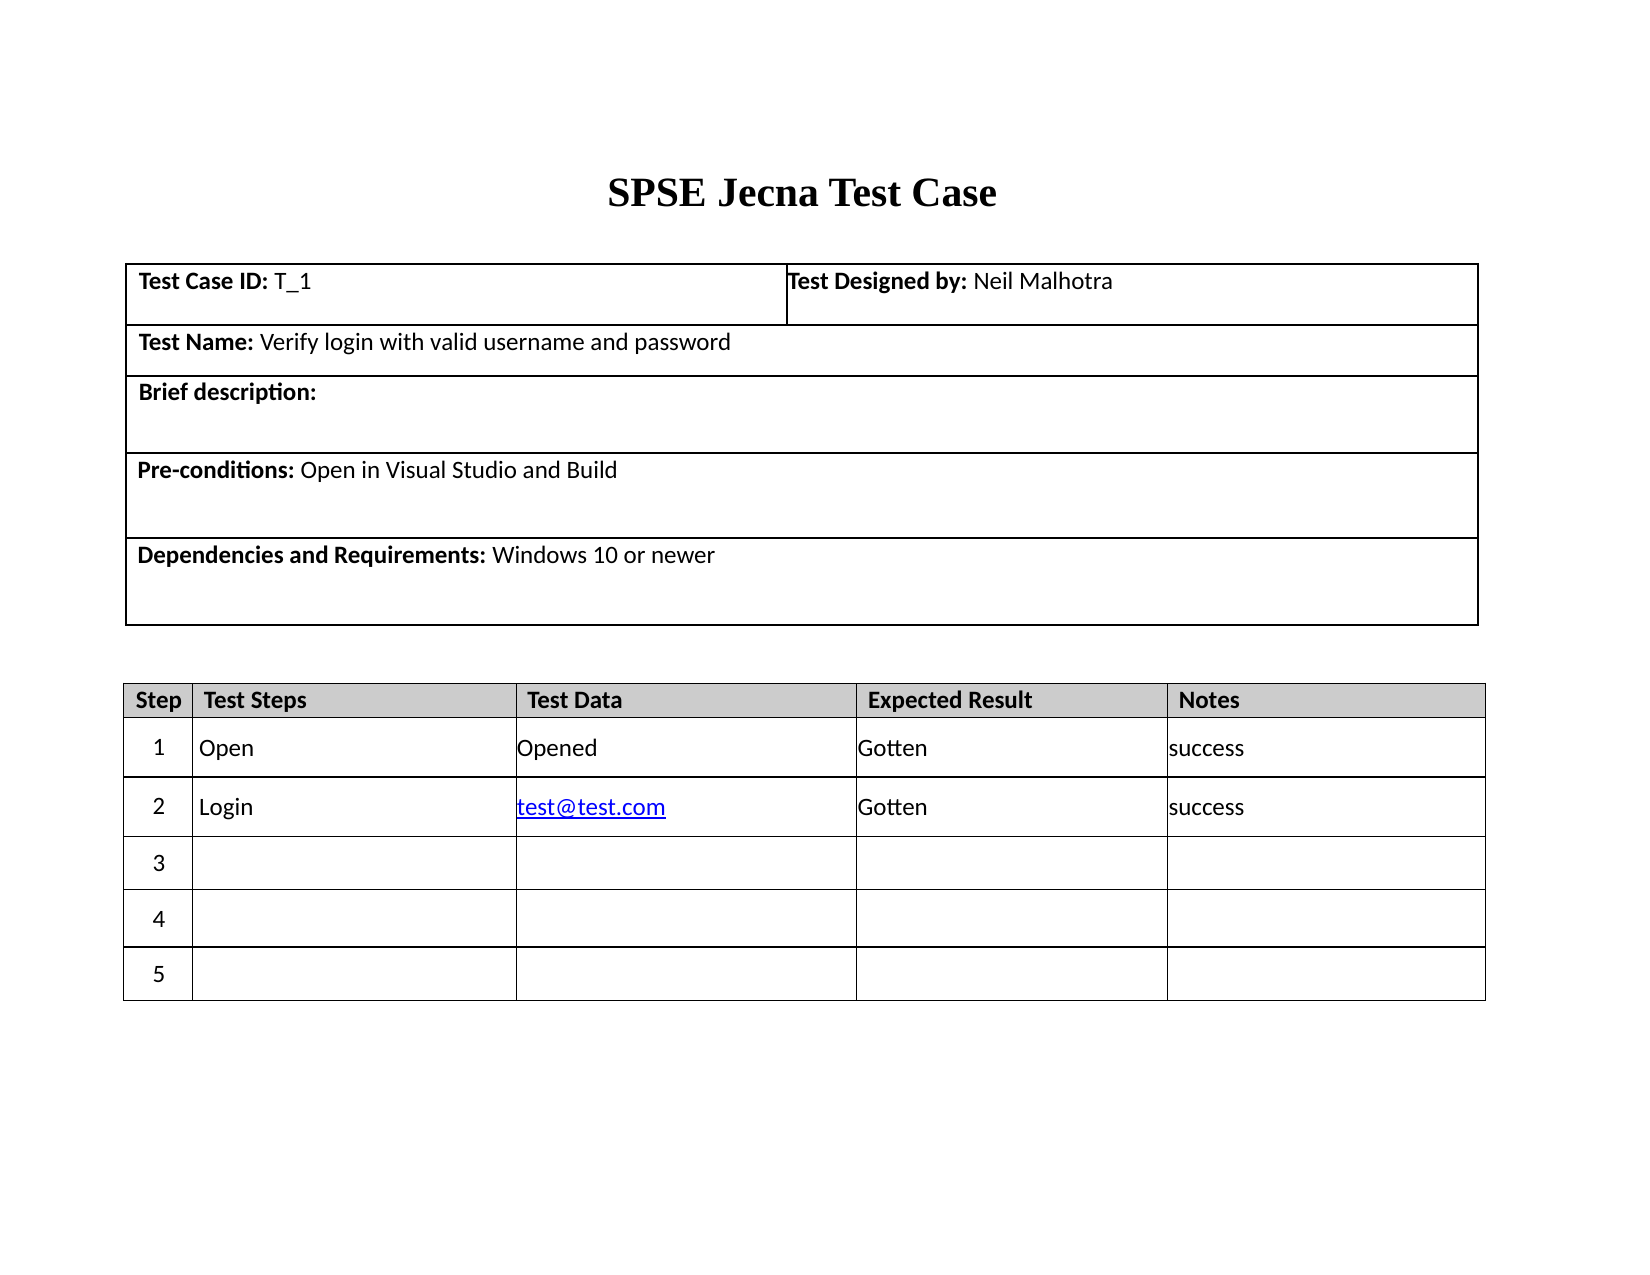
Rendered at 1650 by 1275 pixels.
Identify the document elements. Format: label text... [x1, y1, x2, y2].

table_cell 1 [124, 718, 192, 776]
table_cell [193, 948, 516, 999]
table_cell [857, 890, 1167, 946]
table_cell [517, 837, 856, 889]
table_cell [517, 948, 856, 999]
table_cell 5 [124, 948, 192, 999]
table_cell [517, 890, 856, 946]
table_cell Test Name: Verify login with valid username and password [127, 326, 1477, 374]
table_cell [193, 890, 516, 946]
table_cell [1168, 890, 1485, 946]
table_cell Dependencies and Requirements: Windows 10 or newer [127, 539, 1477, 624]
table_cell Login [193, 778, 516, 836]
table_cell Test Case ID: T_1 [127, 265, 786, 324]
table_cell Pre-conditions: Open in Visual Studio and Build [127, 454, 1477, 537]
table_cell Test Designed by: Neil Malhotra [788, 265, 1477, 324]
table_cell Gotten [857, 718, 1167, 776]
table_cell 2 [124, 778, 192, 836]
table_cell [1168, 837, 1485, 889]
table_cell Brief description: [127, 377, 1477, 452]
table_cell [857, 948, 1167, 999]
table_header Step [124, 684, 192, 717]
table_cell Open [193, 718, 516, 776]
table_cell Opened [517, 718, 856, 776]
table_cell test@test.com [517, 778, 856, 836]
table_cell [193, 837, 516, 889]
table_cell SPSE Jecna Test Case [126, 119, 1478, 263]
table_cell [1168, 948, 1485, 999]
table_header Notes [1168, 684, 1485, 717]
table_cell 4 [124, 890, 192, 946]
table_header Test Steps [193, 684, 516, 717]
table_cell success [1168, 778, 1485, 836]
table_header [126, 73, 1478, 119]
table_header Expected Result [857, 684, 1167, 717]
table_header Test Data [517, 684, 856, 717]
table_cell [857, 837, 1167, 889]
table_cell 3 [124, 837, 192, 889]
table_cell Gotten [857, 778, 1167, 836]
table_cell success [1168, 718, 1485, 776]
